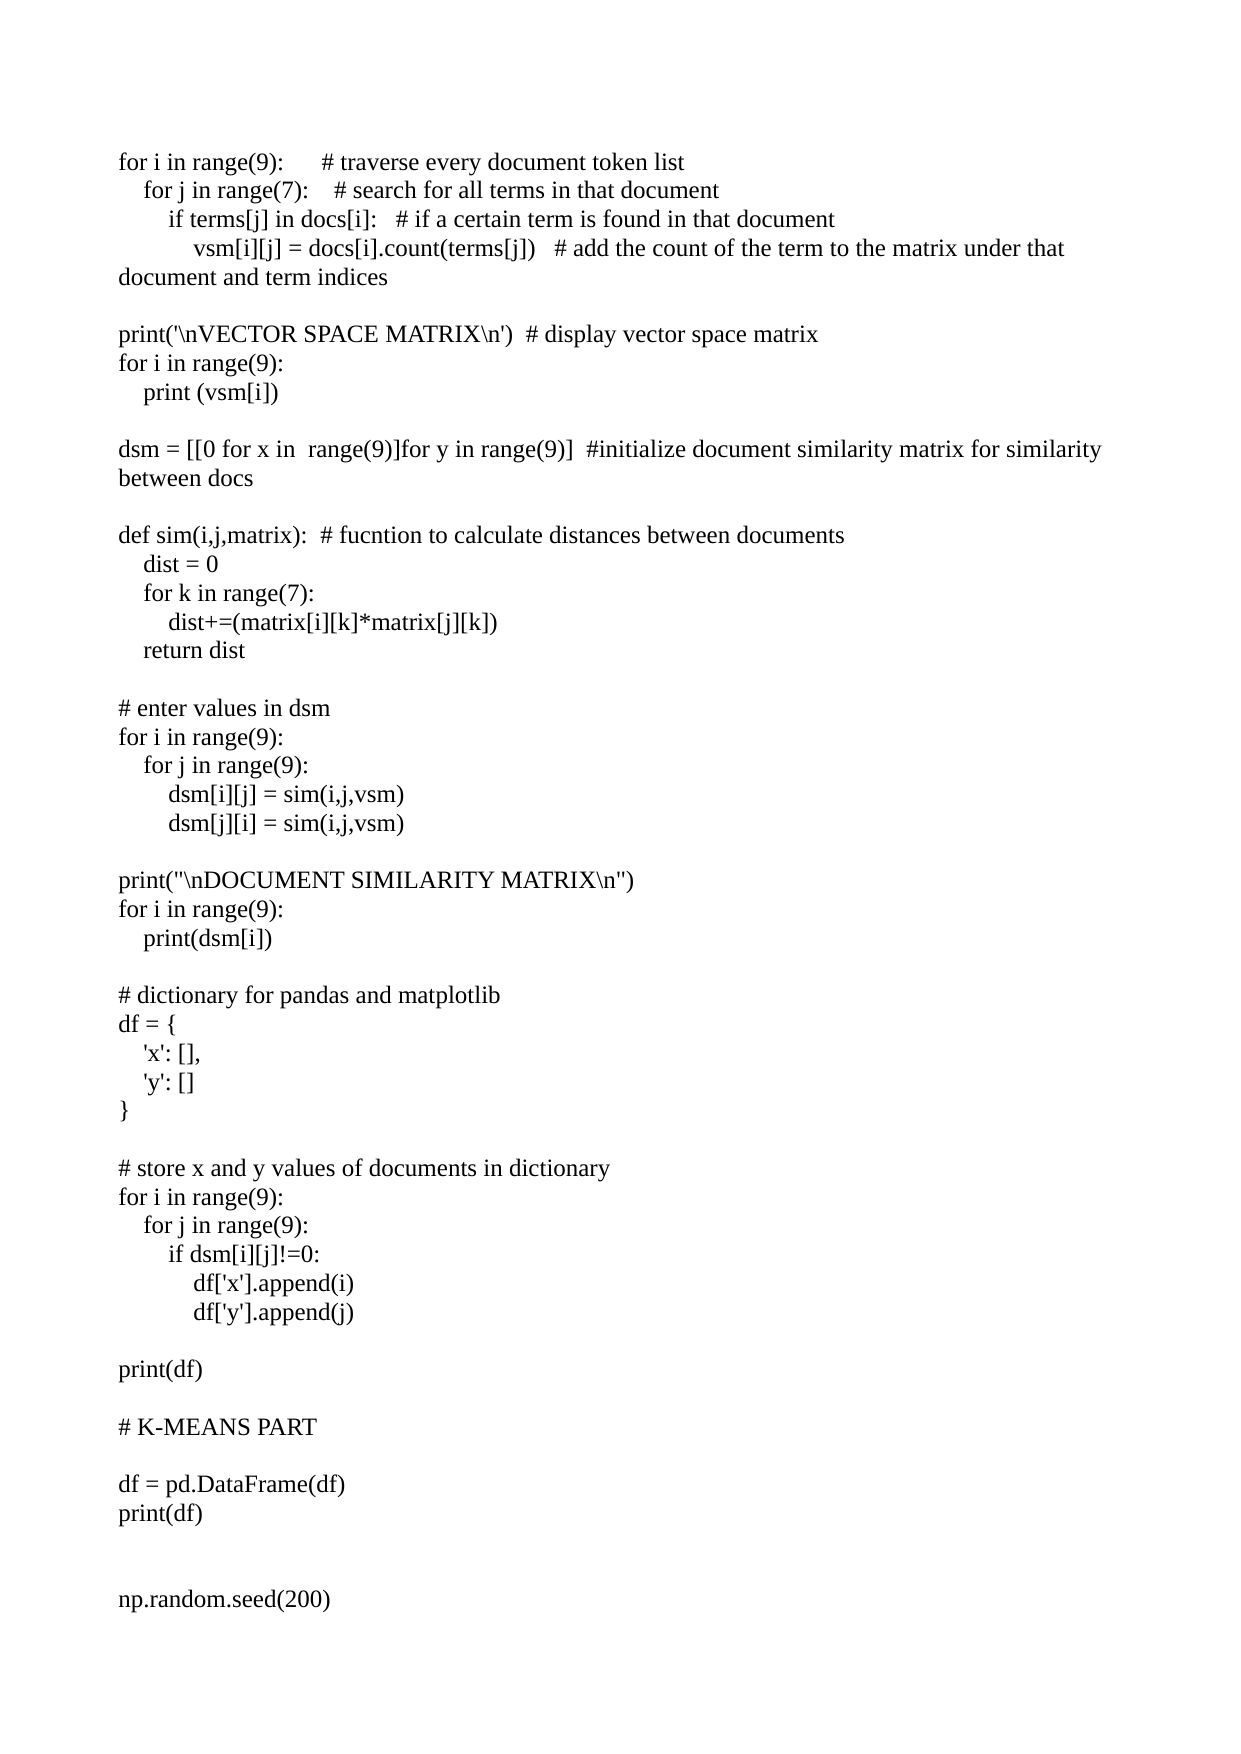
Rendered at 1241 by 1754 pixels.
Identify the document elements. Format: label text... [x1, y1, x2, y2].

text for j in range(9): [118, 751, 1122, 779]
text for i in range(9): [118, 1182, 1122, 1211]
text df['x'].append(i) [118, 1268, 1122, 1297]
text for j in range(7): # search for all terms in that document [118, 176, 1122, 204]
text print(dsm[i]) [118, 923, 1122, 952]
text vsm[i][j] = docs[i].count(terms[j]) # add the count of the term to the matrix under that document and term indices [118, 233, 1122, 291]
text dsm[j][i] = sim(i,j,vsm) [118, 808, 1122, 837]
text 'x': [], [118, 1038, 1122, 1067]
text # dictionary for pandas and matplotlib [118, 981, 1122, 1009]
text for k in range(7): [118, 578, 1122, 607]
text if dsm[i][j]!=0: [118, 1239, 1122, 1268]
text 'y': [] [118, 1067, 1122, 1096]
text } [118, 1096, 1122, 1124]
text for i in range(9): [118, 348, 1122, 377]
text # store x and y values of documents in dictionary [118, 1153, 1122, 1182]
text for i in range(9): [118, 894, 1122, 923]
text def sim(i,j,matrix): # fucntion to calculate distances between documents [118, 521, 1122, 549]
text dsm[i][j] = sim(i,j,vsm) [118, 779, 1122, 808]
text df['y'].append(j) [118, 1297, 1122, 1326]
text for i in range(9): # traverse every document token list [118, 147, 1122, 176]
text print(df) [118, 1498, 1122, 1527]
text dsm = [[0 for x in range(9)]for y in range(9)] #initialize document similarity matrix for similarity between docs [118, 434, 1122, 492]
text df = { [118, 1009, 1122, 1038]
text return dist [118, 636, 1122, 664]
text # enter values in dsm [118, 693, 1122, 722]
text print('\nVECTOR SPACE MATRIX\n') # display vector space matrix [118, 319, 1122, 348]
text for i in range(9): [118, 722, 1122, 751]
text np.random.seed(200) [118, 1584, 1122, 1613]
text print (vsm[i]) [118, 377, 1122, 406]
text # K-MEANS PART [118, 1412, 1122, 1441]
text if terms[j] in docs[i]: # if a certain term is found in that document [118, 204, 1122, 233]
text dist = 0 [118, 549, 1122, 578]
text for j in range(9): [118, 1211, 1122, 1239]
text df = pd.DataFrame(df) [118, 1469, 1122, 1498]
text print("\nDOCUMENT SIMILARITY MATRIX\n") [118, 866, 1122, 894]
text print(df) [118, 1354, 1122, 1383]
text dist+=(matrix[i][k]*matrix[j][k]) [118, 607, 1122, 636]
